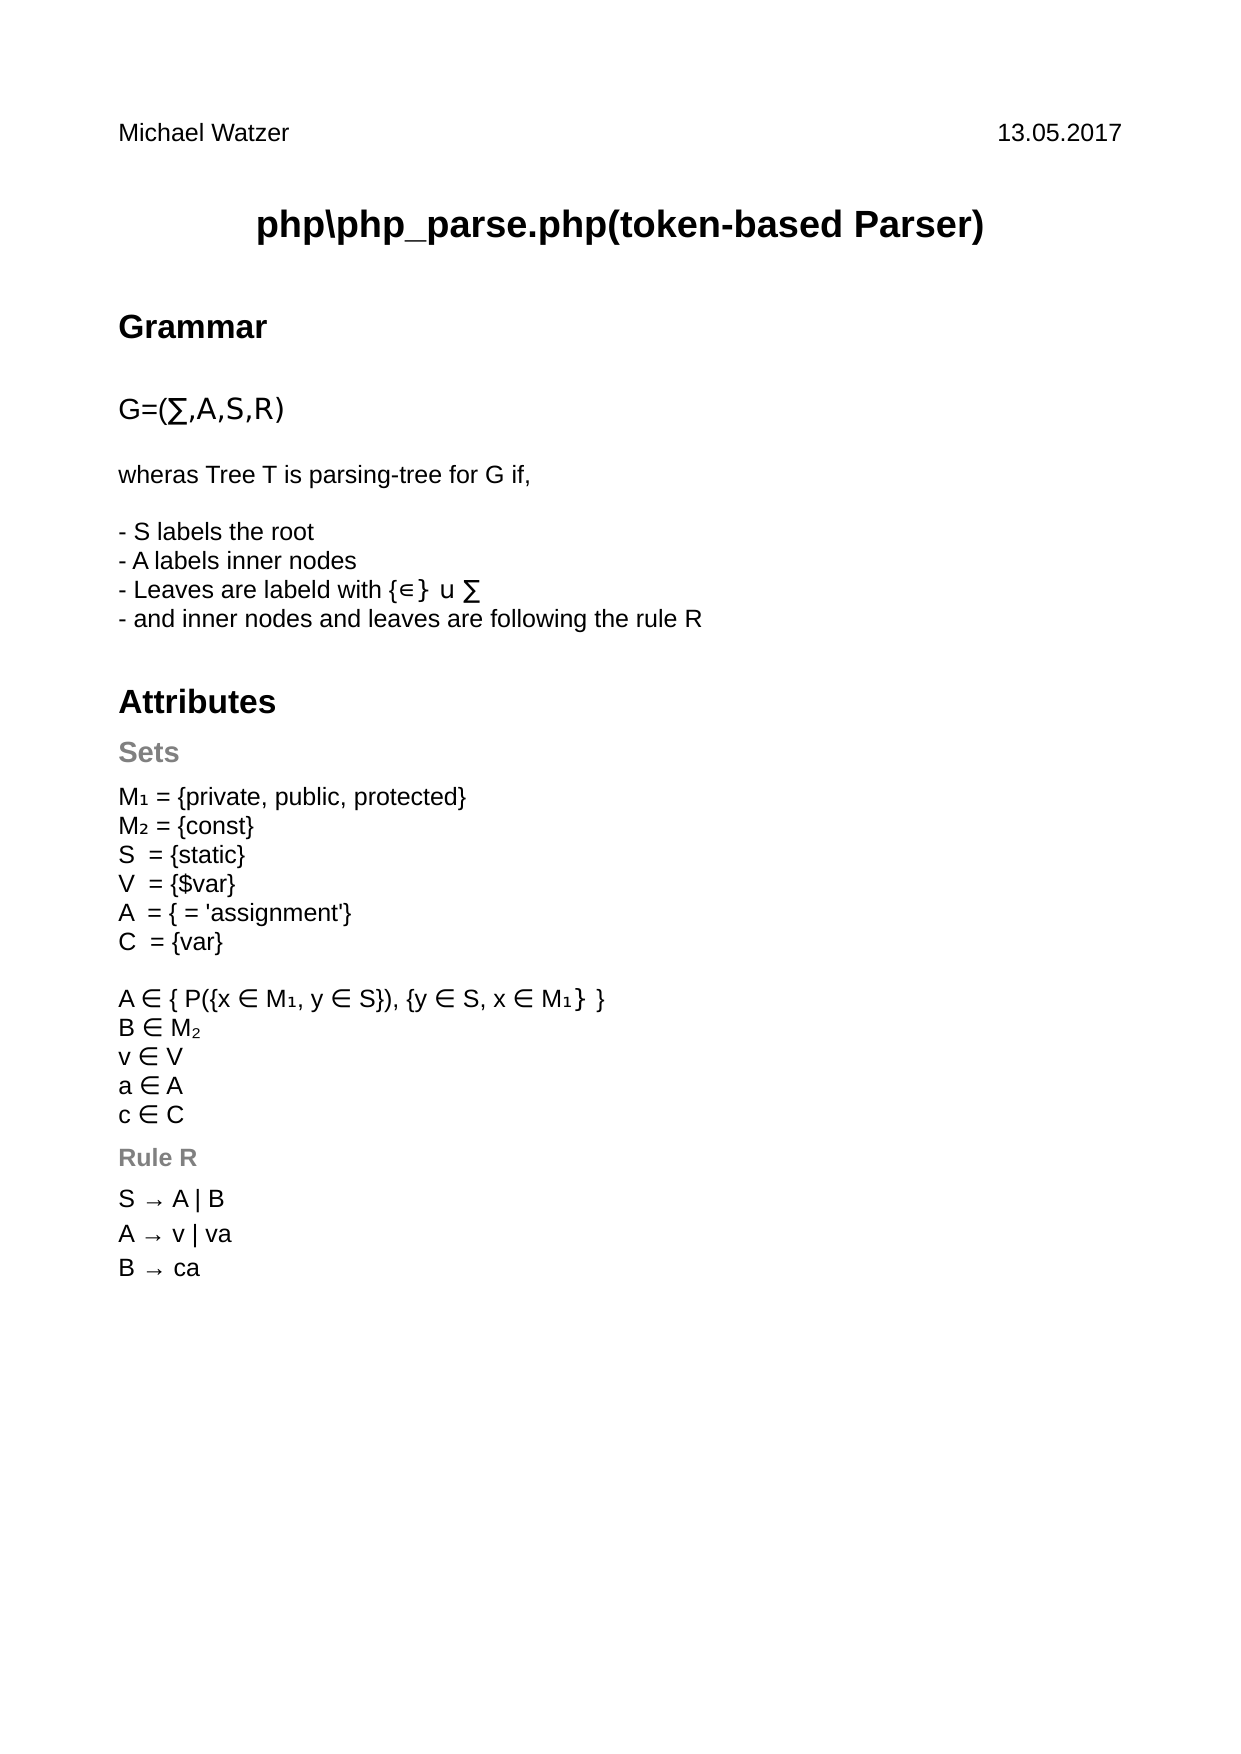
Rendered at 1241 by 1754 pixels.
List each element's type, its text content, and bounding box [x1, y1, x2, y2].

text v ∈ V [118, 1042, 1122, 1071]
text C = {var} [118, 927, 1122, 955]
subtitle Rule R [118, 1143, 1122, 1172]
text A = { = 'assignment'} [118, 898, 1122, 927]
text S → A | B A → v | va B → ca [118, 1184, 1122, 1282]
text M₂ = {const} [118, 811, 1122, 840]
text V = {$var} [118, 869, 1122, 898]
text - and inner nodes and leaves are following the rule R [118, 604, 1122, 633]
text a ∈ A c ∈ C [118, 1071, 1122, 1128]
subtitle Attributes [118, 682, 1122, 721]
text M₁ = {private, public, protected} [118, 782, 1122, 811]
subtitle Grammar [118, 307, 1122, 346]
subtitle Sets [118, 736, 1122, 769]
text A ∈ { P({x ∈ M₁, y ∈ S}), {y ∈ S, x ∈ M₁} } B ∈ M₂ [118, 984, 1122, 1042]
text G=(∑,A,S,R) [118, 392, 1122, 426]
text wheras Tree T is parsing-tree for G if, [118, 459, 1122, 488]
text S = {static} [118, 840, 1122, 869]
text - Leaves are labeld with {∊} u ∑ [118, 574, 1122, 604]
text - A labels inner nodes [118, 546, 1122, 574]
text - S labels the root [118, 517, 1122, 546]
subtitle php\php_parse.php(token-based Parser) [118, 201, 1122, 245]
